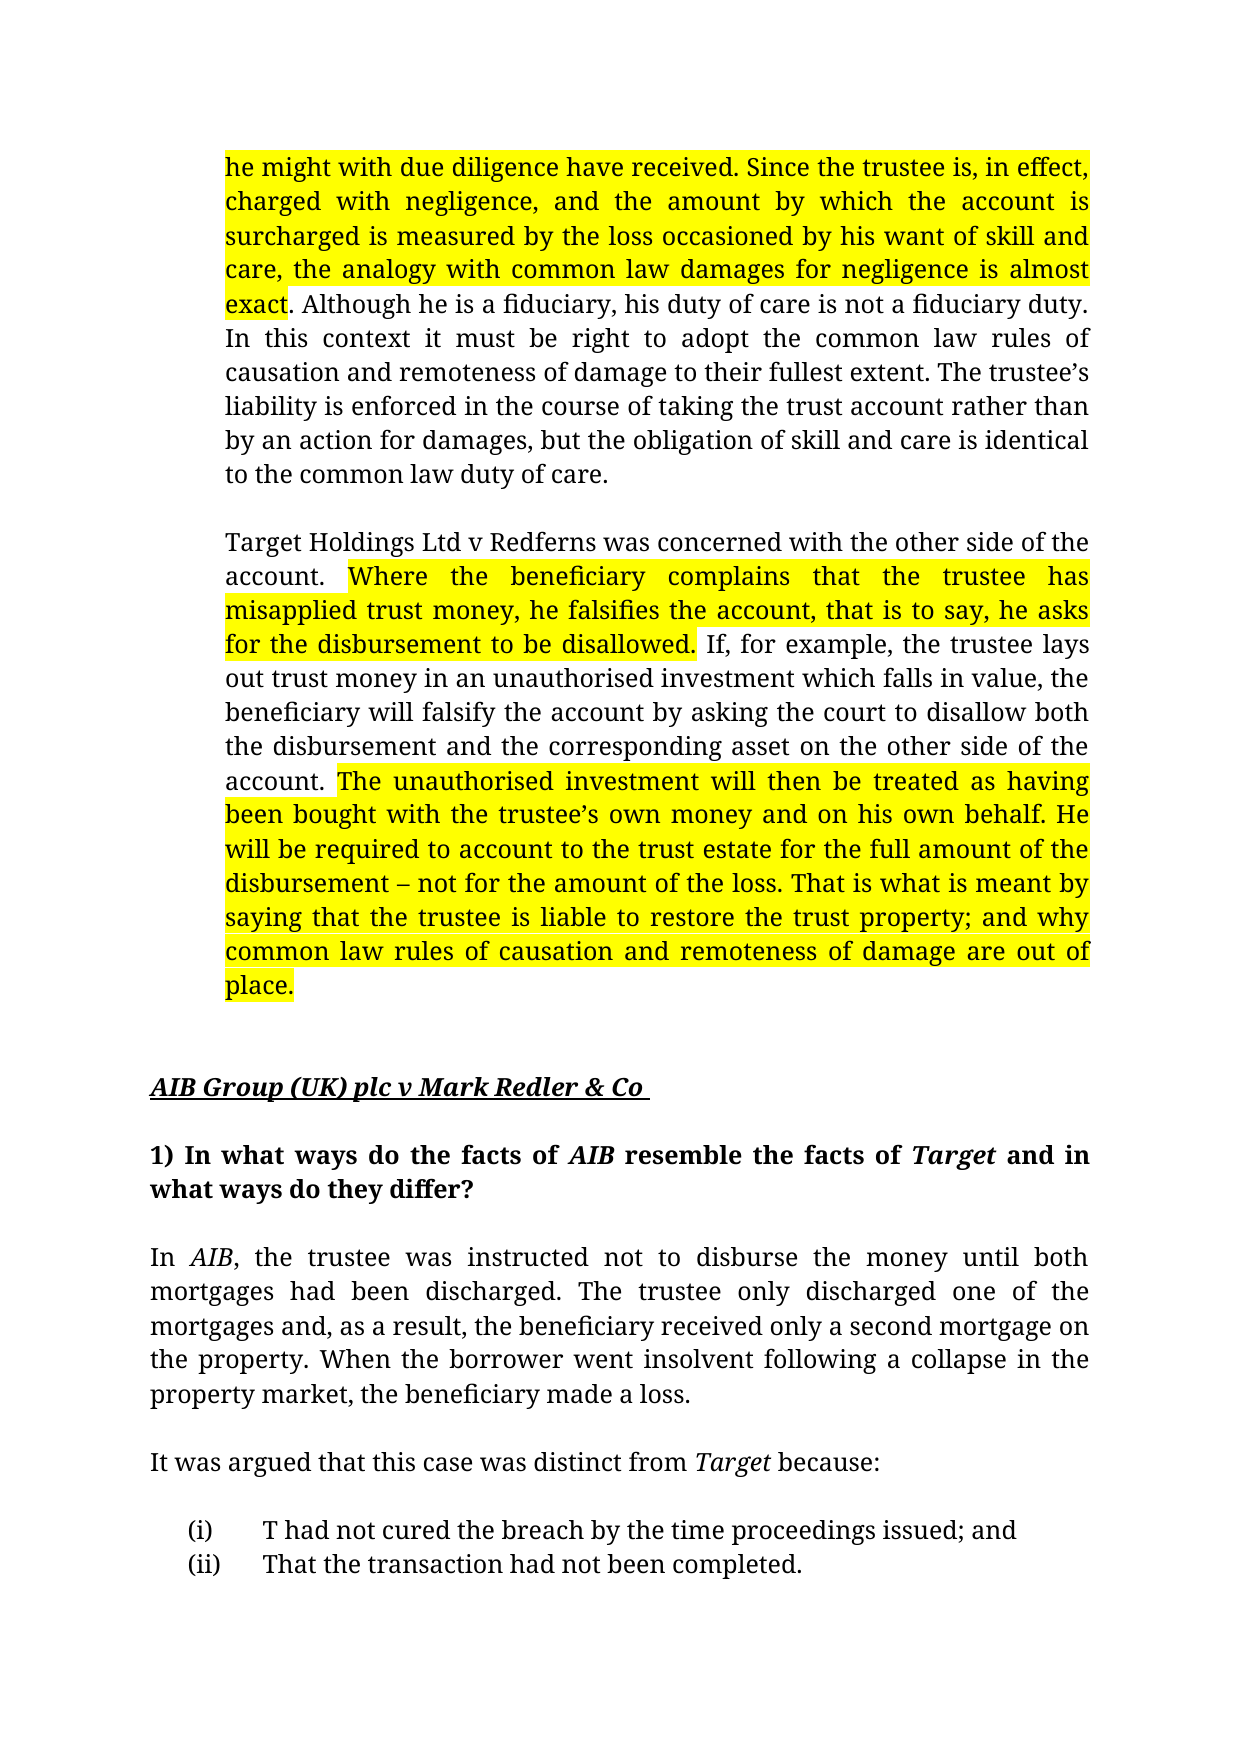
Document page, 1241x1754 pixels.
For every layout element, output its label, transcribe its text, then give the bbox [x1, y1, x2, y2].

text It was argued that this case was distinct from Target because: [150, 1444, 1090, 1478]
text AIB Group (UK) plc v Mark Redler & Co [150, 1070, 1090, 1104]
text he might with due diligence have received. Since the trustee is, in effect, charged with negligence, and the amount by which the account is surcharged is measured by the loss occasioned by his want of skill and care, the analogy with common law damages for negligence is almost exact. Although he is a fiduciary, his duty of care is not a fiduciary duty. In this context it must be right to adopt the common law rules of causation and remoteness of damage to their fullest extent. The trustee’s liability is enforced in the course of taking the trust account rather than by an action for damages, but the obligation of skill and care is identical to the common law duty of care. [225, 150, 1090, 491]
text 1) In what ways do the facts of AIB resemble the facts of Target and in what ways do they differ? [150, 1138, 1090, 1206]
text Target Holdings Ltd v Redferns was concerned with the other side of the account. Where the beneficiary complains that the trustee has misapplied trust money, he falsifies the account, that is to say, he asks for the disbursement to be disallowed. If, for example, the trustee lays out trust money in an unauthorised investment which falls in value, the beneficiary will falsify the account by asking the court to disallow both the disbursement and the corresponding asset on the other side of the account. The unauthorised investment will then be treated as having been bought with the trustee’s own money and on his own behalf. He will be required to account to the trust estate for the full amount of the disbursement – not for the amount of the loss. That is what is meant by saying that the trustee is liable to restore the trust property; and why common law rules of causation and remoteness of damage are out of place. [225, 525, 1090, 1002]
list That the transaction had not been completed. [187, 1547, 1090, 1581]
list T had not cured the breach by the time proceedings issued; and [187, 1512, 1090, 1547]
text In AIB, the trustee was instructed not to disburse the money until both mortgages had been discharged. The trustee only discharged one of the mortgages and, as a result, the beneficiary received only a second mortgage on the property. When the borrower went insolvent following a collapse in the property market, the beneficiary made a loss. [150, 1240, 1090, 1410]
